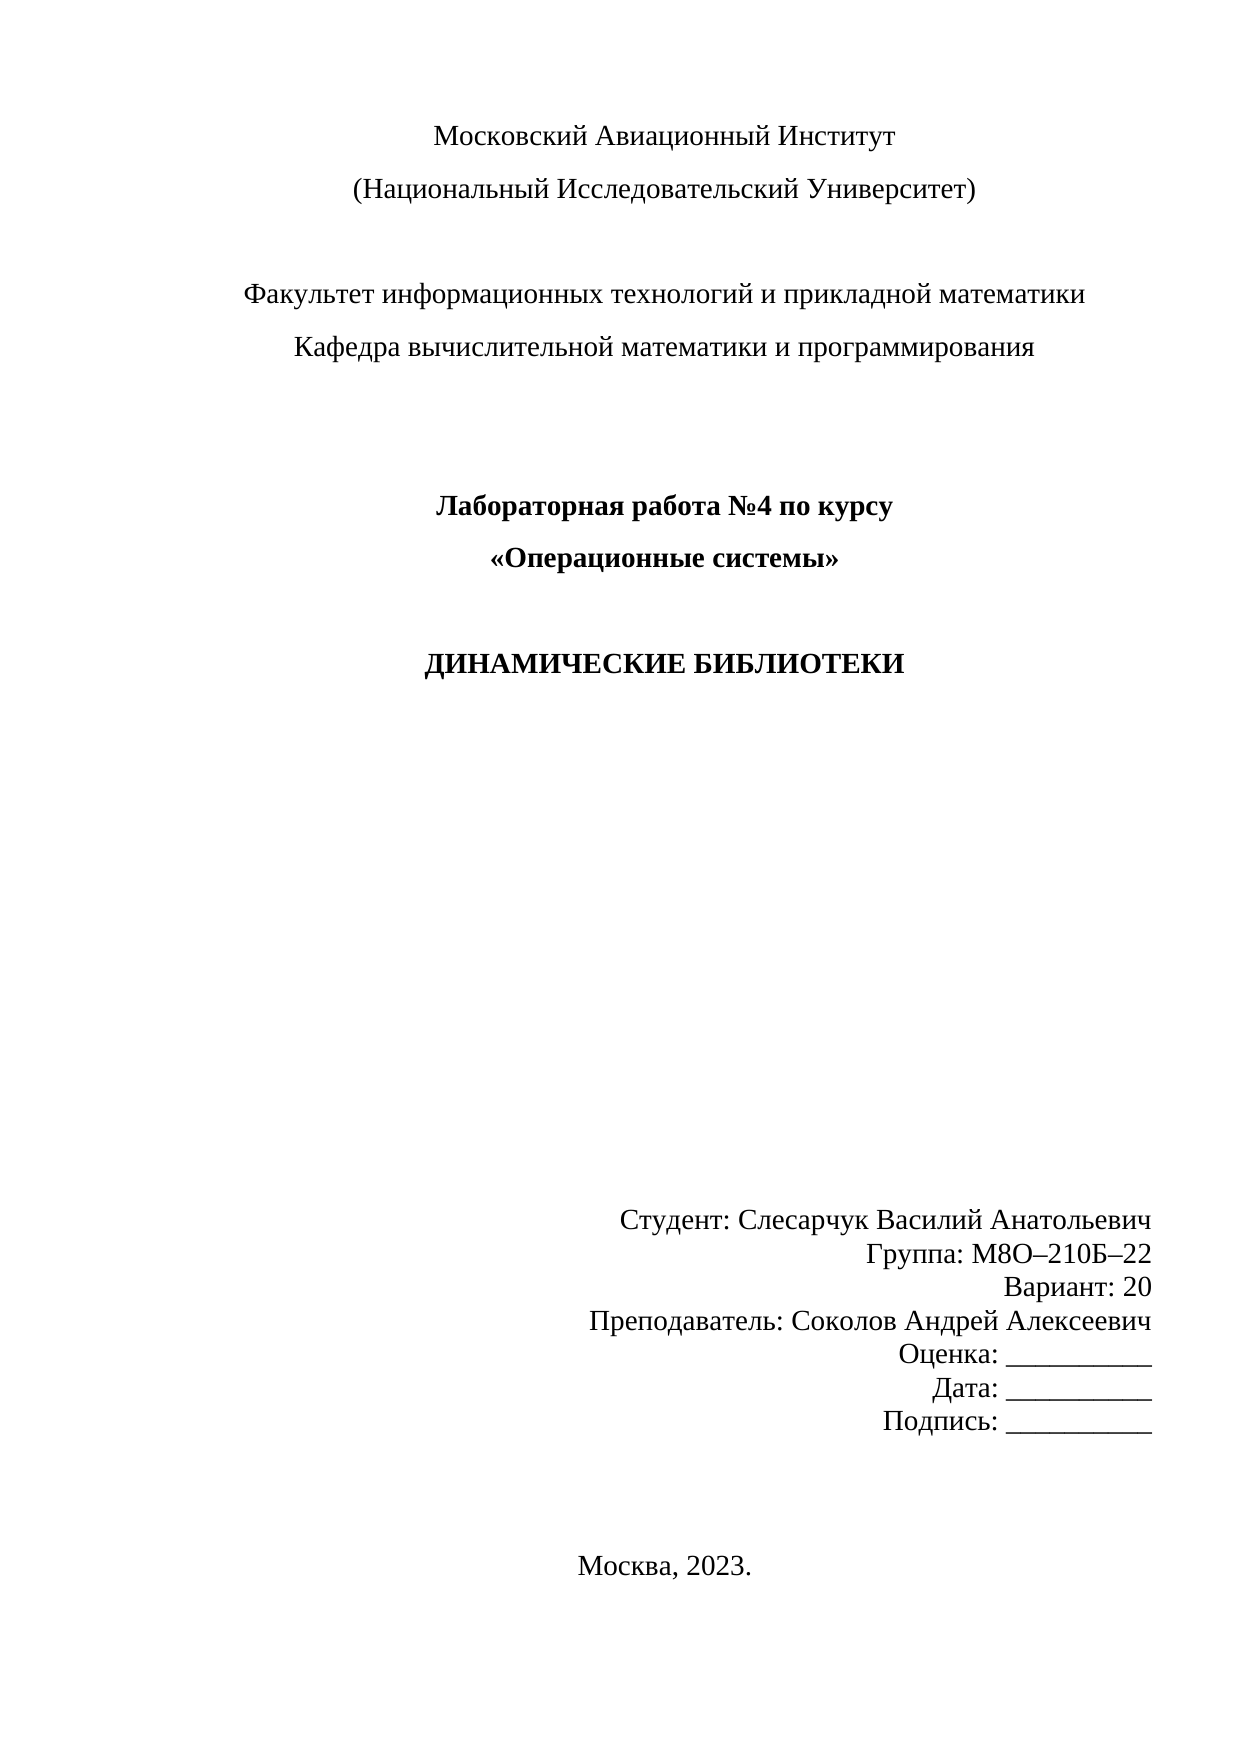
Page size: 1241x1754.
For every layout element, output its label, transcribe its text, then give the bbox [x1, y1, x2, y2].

text ДИНАМИЧЕСКИЕ БИБЛИОТЕКИ [177, 646, 1152, 680]
text Кафедра вычислительной математики и программирования [177, 329, 1152, 363]
text Подпись: __________ [177, 1403, 1152, 1437]
text Московский Авиационный Институт [177, 118, 1152, 152]
text Группа: М8О–210Б–22 [767, 1236, 1152, 1269]
text «Операционные системы» [177, 541, 1152, 574]
text Оценка: __________ [177, 1336, 1152, 1370]
text Москва, 2023. [177, 1548, 1152, 1582]
text Дата: __________ [177, 1370, 1152, 1403]
text Лабораторная работа №4 по курсу [177, 488, 1152, 521]
text Студент: Слесарчук Василий Анатольевич [177, 1202, 1152, 1236]
text Факультет информационных технологий и прикладной математики [177, 277, 1152, 310]
text Преподаватель: Соколов Андрей Алексеевич [177, 1303, 1152, 1336]
text (Национальный Исследовательский Университет) [177, 171, 1152, 204]
text Вариант: 20 [767, 1269, 1152, 1303]
